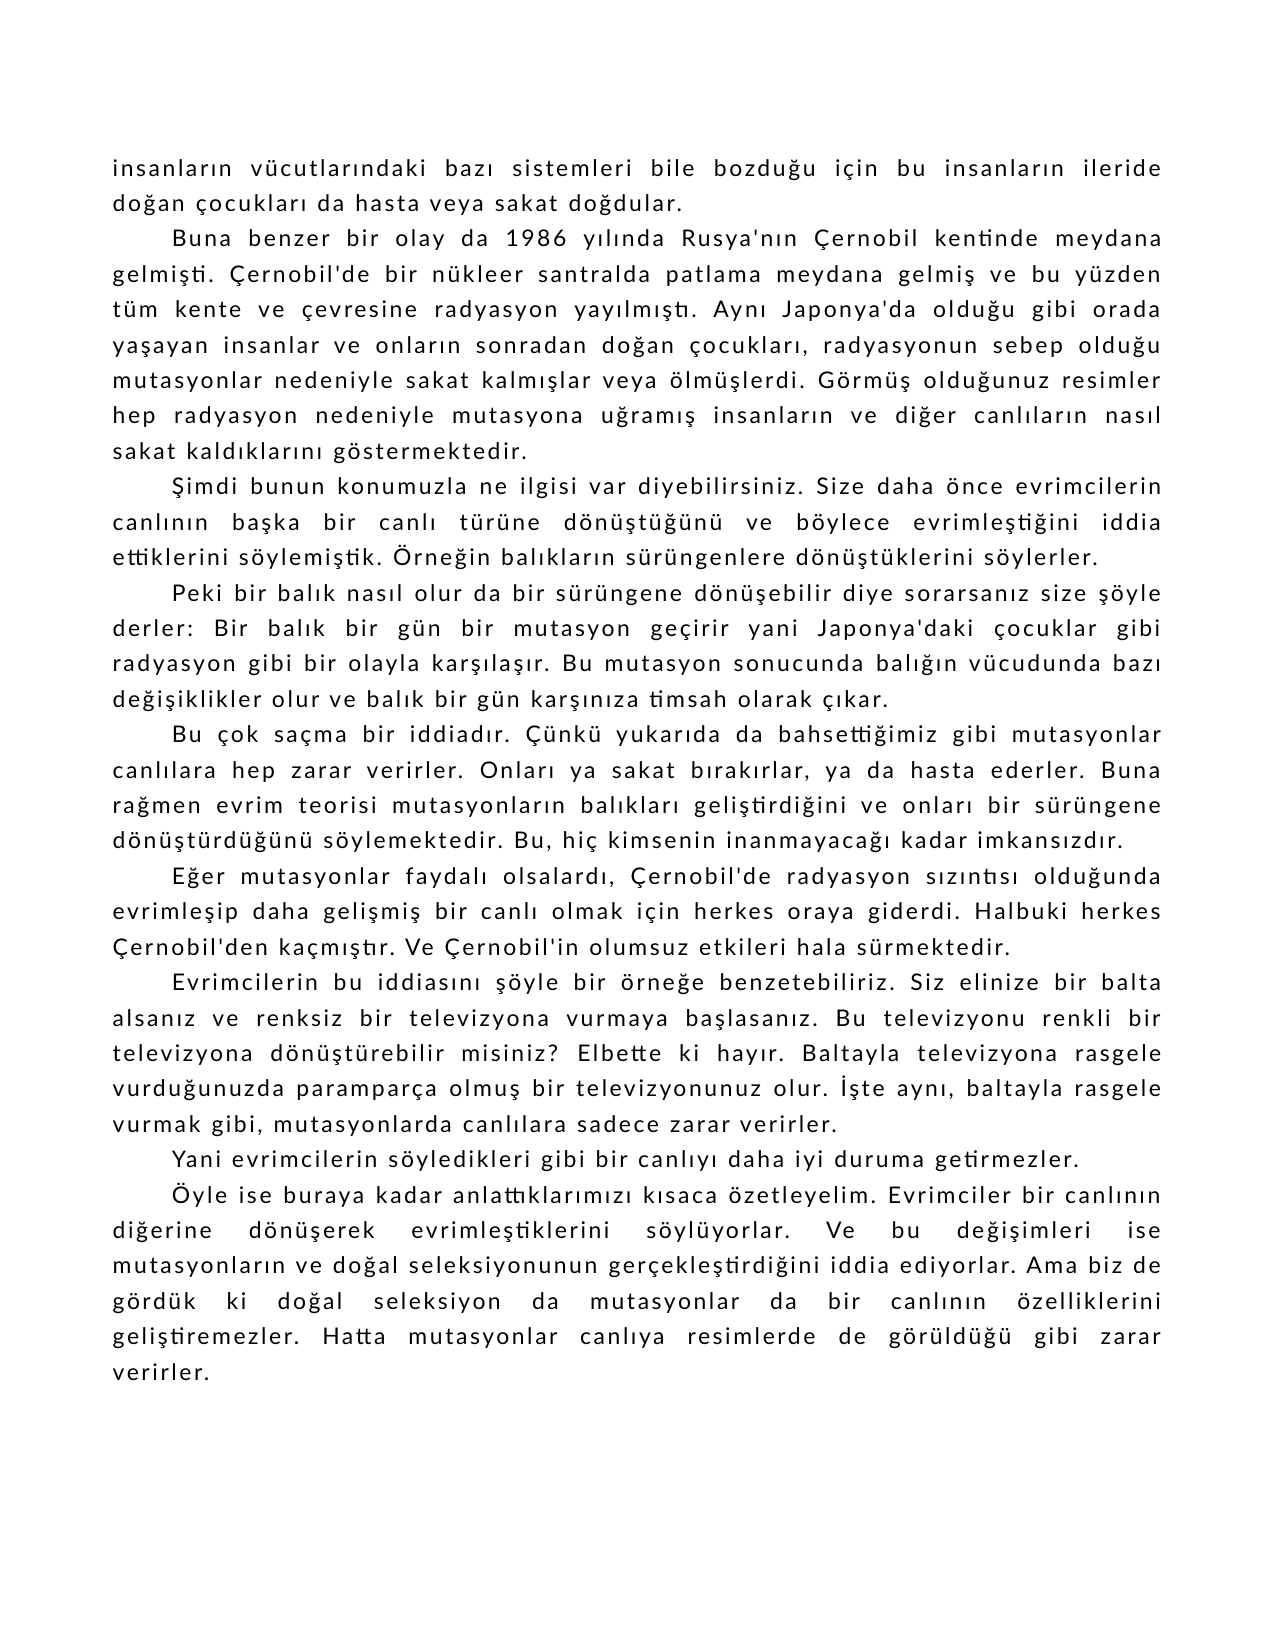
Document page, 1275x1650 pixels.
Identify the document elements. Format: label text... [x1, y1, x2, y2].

text insanların vücutlarındaki bazı sistemleri bile bozduğu için bu insanların ileride doğan çocukları da hasta veya sakat doğdular. [112, 148, 1162, 218]
text Öyle ise buraya kadar anlattıklarımızı kısaca özetleyelim. Evrimciler bir canlının diğerine dönüşerek evrimleştiklerini söylüyorlar. Ve bu değişimleri ise mutasyonların ve doğal seleksiyonunun gerçekleştirdiğini iddia ediyorlar. Ama biz de gördük ki doğal seleksiyon da mutasyonlar da bir canlının özelliklerini geliştiremezler. Hatta mutasyonlar canlıya resimlerde de görüldüğü gibi zarar verirler. [112, 1175, 1162, 1387]
text Bu çok saçma bir iddiadır. Çünkü yukarıda da bahsettiğimiz gibi mutasyonlar canlılara hep zarar verirler. Onları ya sakat bırakırlar, ya da hasta ederler. Buna rağmen evrim teorisi mutasyonların balıkları geliştirdiğini ve onları bir sürüngene dönüştürdüğünü söylemektedir. Bu, hiç kimsenin inanmayacağı kadar imkansızdır. [112, 714, 1162, 856]
text Evrimcilerin bu iddiasını şöyle bir örneğe benzetebiliriz. Siz elinize bir balta alsanız ve renksiz bir televizyona vurmaya başlasanız. Bu televizyonu renkli bir televizyona dönüştürebilir misiniz? Elbette ki hayır. Baltayla televizyona rasgele vurduğunuzda paramparça olmuş bir televizyonunuz olur. İşte aynı, baltayla rasgele vurmak gibi, mutasyonlarda canlılara sadece zarar verirler. [112, 962, 1162, 1139]
text Eğer mutasyonlar faydalı olsalardı, Çernobil'de radyasyon sızıntısı olduğunda evrimleşip daha gelişmiş bir canlı olmak için herkes oraya giderdi. Halbuki herkes Çernobil'den kaçmıştır. Ve Çernobil'in olumsuz etkileri hala sürmektedir. [112, 856, 1162, 962]
text Peki bir balık nasıl olur da bir sürüngene dönüşebilir diye sorarsanız size şöyle derler: Bir balık bir gün bir mutasyon geçirir yani Japonya'daki çocuklar gibi radyasyon gibi bir olayla karşılaşır. Bu mutasyon sonucunda balığın vücudunda bazı değişiklikler olur ve balık bir gün karşınıza timsah olarak çıkar. [112, 573, 1162, 714]
text Şimdi bunun konumuzla ne ilgisi var diyebilirsiniz. Size daha önce evrimcilerin canlının başka bir canlı türüne dönüştüğünü ve böylece evrimleştiğini iddia ettiklerini söylemiştik. Örneğin balıkların sürüngenlere dönüştüklerini söylerler. [112, 466, 1162, 573]
text Yani evrimcilerin söyledikleri gibi bir canlıyı daha iyi duruma getirmezler. [112, 1139, 1162, 1175]
text Buna benzer bir olay da 1986 yılında Rusya'nın Çernobil kentinde meydana gelmişti. Çernobil'de bir nükleer santralda patlama meydana gelmiş ve bu yüzden tüm kente ve çevresine radyasyon yayılmıştı. Aynı Japonya'da olduğu gibi orada yaşayan insanlar ve onların sonradan doğan çocukları, radyasyonun sebep olduğu mutasyonlar nedeniyle sakat kalmışlar veya ölmüşlerdi. Görmüş olduğunuz resimler hep radyasyon nedeniyle mutasyona uğramış insanların ve diğer canlıların nasıl sakat kaldıklarını göstermektedir. [112, 218, 1162, 466]
